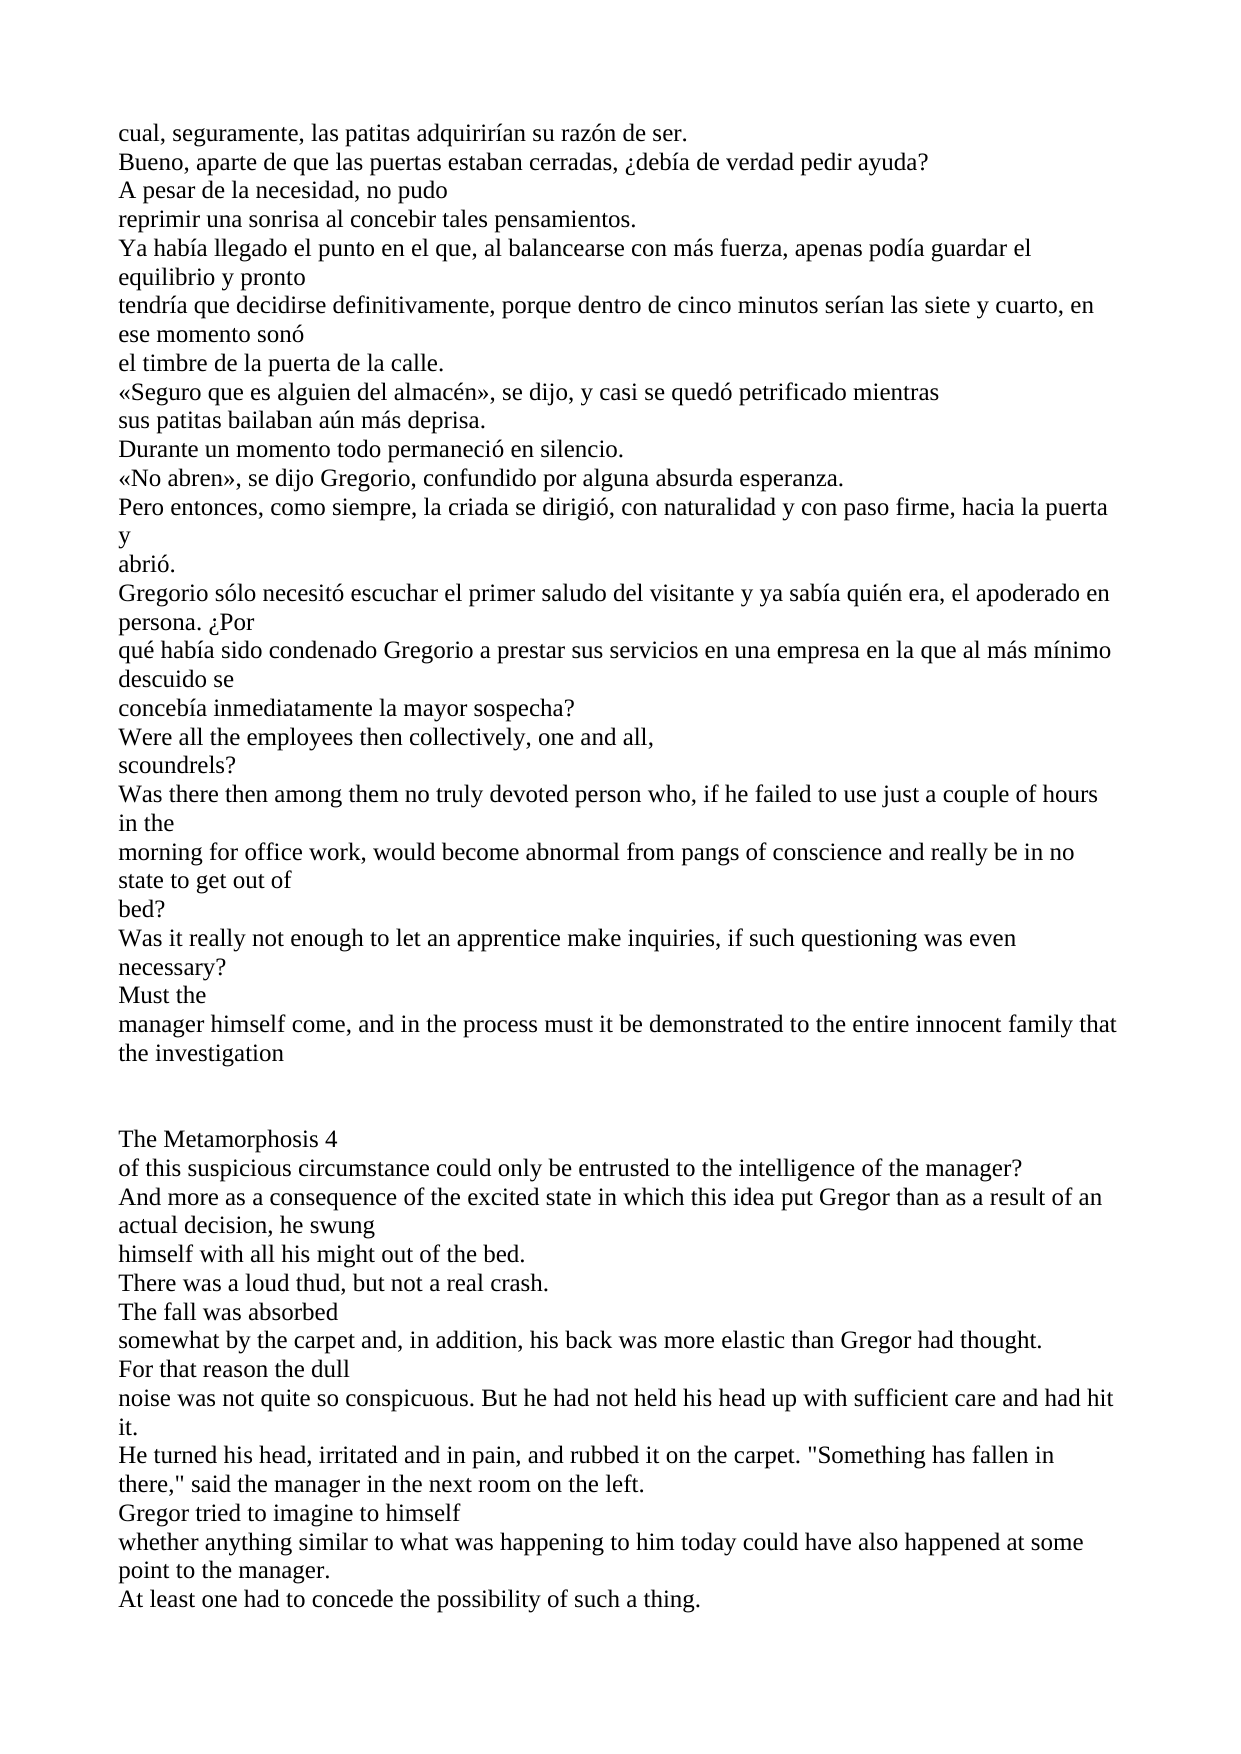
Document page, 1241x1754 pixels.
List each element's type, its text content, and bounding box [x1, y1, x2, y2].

text concebía inmediatamente la mayor sospecha? [118, 693, 1122, 722]
text manager himself come, and in the process must it be demonstrated to the entire innocent family that the investigation [118, 1009, 1122, 1067]
text noise was not quite so conspicuous. But he had not held his head up with sufficient care and had hit it. [118, 1383, 1122, 1441]
text morning for office work, would become abnormal from pangs of conscience and really be in no state to get out of [118, 837, 1122, 894]
text abrió. [118, 549, 1122, 578]
text At least one had to concede the possibility of such a thing. [118, 1584, 1122, 1613]
text Pero entonces, como siempre, la criada se dirigió, con naturalidad y con paso firme, hacia la puerta y [118, 492, 1122, 549]
text cual, seguramente, las patitas adquirirían su razón de ser. [118, 118, 1122, 147]
text of this suspicious circumstance could only be entrusted to the intelligence of the manager? [118, 1153, 1122, 1182]
text He turned his head, irritated and in pain, and rubbed it on the carpet. "Something has fallen in there," said the manager in the next room on the left. [118, 1441, 1122, 1498]
text somewhat by the carpet and, in addition, his back was more elastic than Gregor had thought. [118, 1326, 1122, 1354]
text The fall was absorbed [118, 1297, 1122, 1326]
text «No abren», se dijo Gregorio, confundido por alguna absurda esperanza. [118, 463, 1122, 492]
text el timbre de la puerta de la calle. [118, 348, 1122, 377]
text Was it really not enough to let an apprentice make inquiries, if such questioning was even necessary? [118, 923, 1122, 981]
text himself with all his might out of the bed. [118, 1239, 1122, 1268]
text Must the [118, 981, 1122, 1009]
text qué había sido condenado Gregorio a prestar sus servicios en una empresa en la que al más mínimo descuido se [118, 636, 1122, 693]
text Were all the employees then collectively, one and all, [118, 722, 1122, 751]
text scoundrels? [118, 751, 1122, 779]
text whether anything similar to what was happening to him today could have also happened at some point to the manager. [118, 1527, 1122, 1584]
text For that reason the dull [118, 1354, 1122, 1383]
text Ya había llegado el punto en el que, al balancearse con más fuerza, apenas podía guardar el equilibrio y pronto [118, 233, 1122, 291]
text reprimir una sonrisa al concebir tales pensamientos. [118, 204, 1122, 233]
text Was there then among them no truly devoted person who, if he failed to use just a couple of hours in the [118, 779, 1122, 837]
text And more as a consequence of the excited state in which this idea put Gregor than as a result of an actual decision, he swung [118, 1182, 1122, 1239]
text There was a loud thud, but not a real crash. [118, 1268, 1122, 1297]
text Durante un momento todo permaneció en silencio. [118, 434, 1122, 463]
text «Seguro que es alguien del almacén», se dijo, y casi se quedó petrificado mientras [118, 377, 1122, 406]
text Gregor tried to imagine to himself [118, 1498, 1122, 1527]
text Gregorio sólo necesitó escuchar el primer saludo del visitante y ya sabía quién era, el apoderado en persona. ¿Por [118, 578, 1122, 636]
text bed? [118, 894, 1122, 923]
text Bueno, aparte de que las puertas estaban cerradas, ¿debía de verdad pedir ayuda? [118, 147, 1122, 176]
text sus patitas bailaban aún más deprisa. [118, 406, 1122, 434]
text tendría que decidirse definitivamente, porque dentro de cinco minutos serían las siete y cuarto, en ese momento sonó [118, 291, 1122, 348]
text The Metamorphosis 4 [118, 1124, 1122, 1153]
text A pesar de la necesidad, no pudo [118, 176, 1122, 204]
